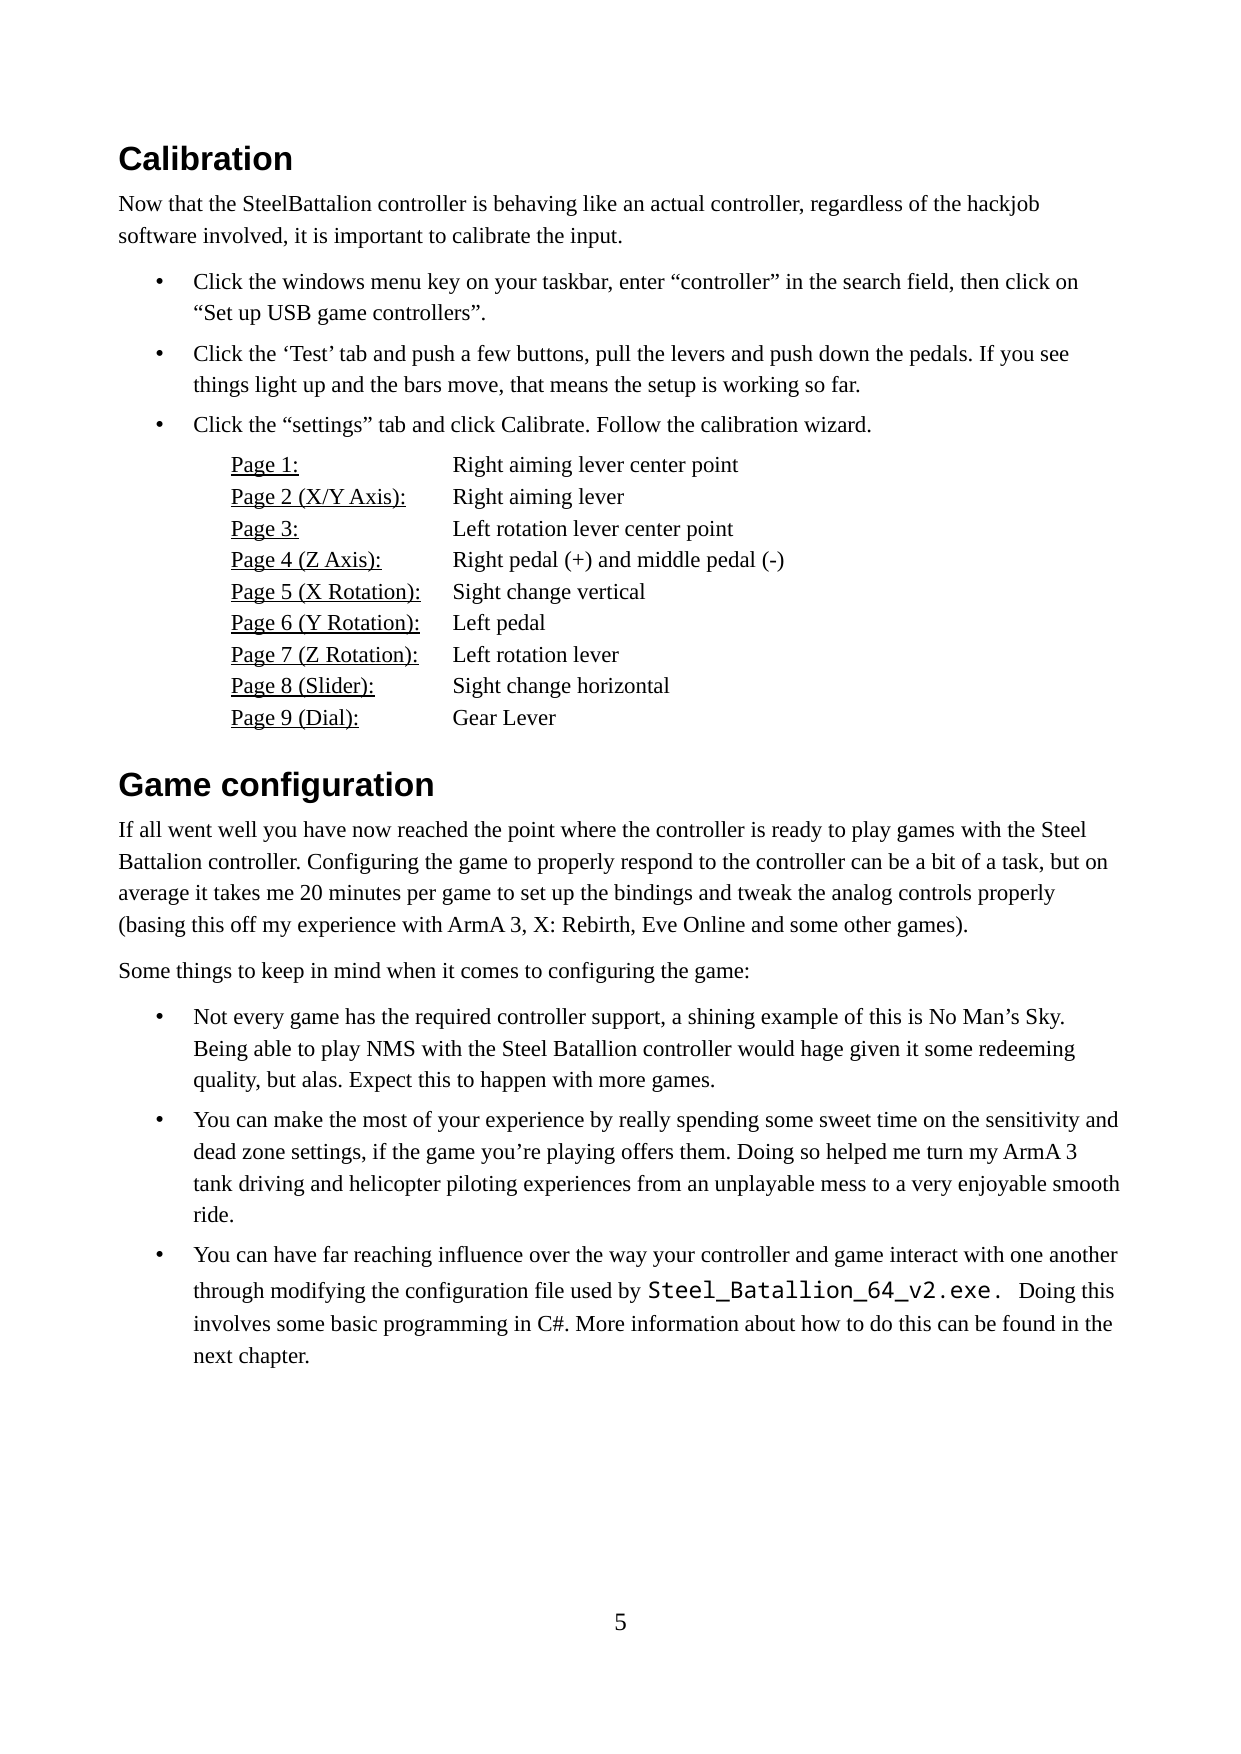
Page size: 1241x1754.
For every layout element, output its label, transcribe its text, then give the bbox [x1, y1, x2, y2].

list You can make the most of your experience by really spending some sweet time on the sensitivity and dead zone settings, if the game you’re playing offers them. Doing so helped me turn my ArmA 3 tank driving and helicopter piloting experiences from an unplayable mess to a very enjoyable smooth ride. [156, 1107, 1122, 1228]
list Not every game has the required controller support, a shining example of this is No Man’s Sky. Being able to play NMS with the Steel Batallion controller would hage given it some redeeming quality, but alas. Expect this to happen with more games. [156, 1003, 1122, 1093]
text Some things to keep in mind when it comes to configuring the game: [118, 957, 1122, 983]
list You can have far reaching influence over the way your controller and game interact with one another through modifying the configuration file used by Steel_Batallion_64_v2.exe. Doing this involves some basic programming in C#. More information about how to do this can be found in the next chapter. [156, 1241, 1122, 1368]
list Click the ‘Test’ tab and push a few buttons, pull the levers and push down the pedals. If you see things light up and the bars move, that means the setup is working so far. [156, 339, 1122, 397]
text Now that the SteelBattalion controller is behaving like an actual controller, regardless of the hackjob software involved, it is important to calibrate the input. [118, 190, 1122, 248]
text If all went well you have now reached the point where the controller is ready to play games with the Steel Battalion controller. Configuring the game to properly respond to the controller can be a bit of a task, but on average it takes me 20 minutes per game to set up the bindings and tweak the analog controls properly (basing this off my experience with ArmA 3, X: Rebirth, Eve Online and some other games). [118, 816, 1122, 937]
subtitle Game configuration [118, 765, 1122, 804]
list Page 1: Right aiming lever center point Page 2 (X/Y Axis): Right aiming lever Page 3: Left rotation lever center point Page 4 (Z Axis): Right pedal (+) and middle pedal (-) Page 5 (X Rotation): Sight change vertical Page 6 (Y Rotation): Left pedal Page 7 (Z Rotation): Left rotation lever Page 8 (Slider): Sight change horizontal Page 9 (Dial): Gear Lever [193, 452, 1122, 730]
subtitle Calibration [118, 139, 1122, 178]
list Click the “settings” tab and click Calibrate. Follow the calibration wizard. [156, 411, 1122, 438]
list Click the windows menu key on your taskbar, enter “controller” in the search field, then click on “Set up USB game controllers”. [156, 268, 1122, 326]
